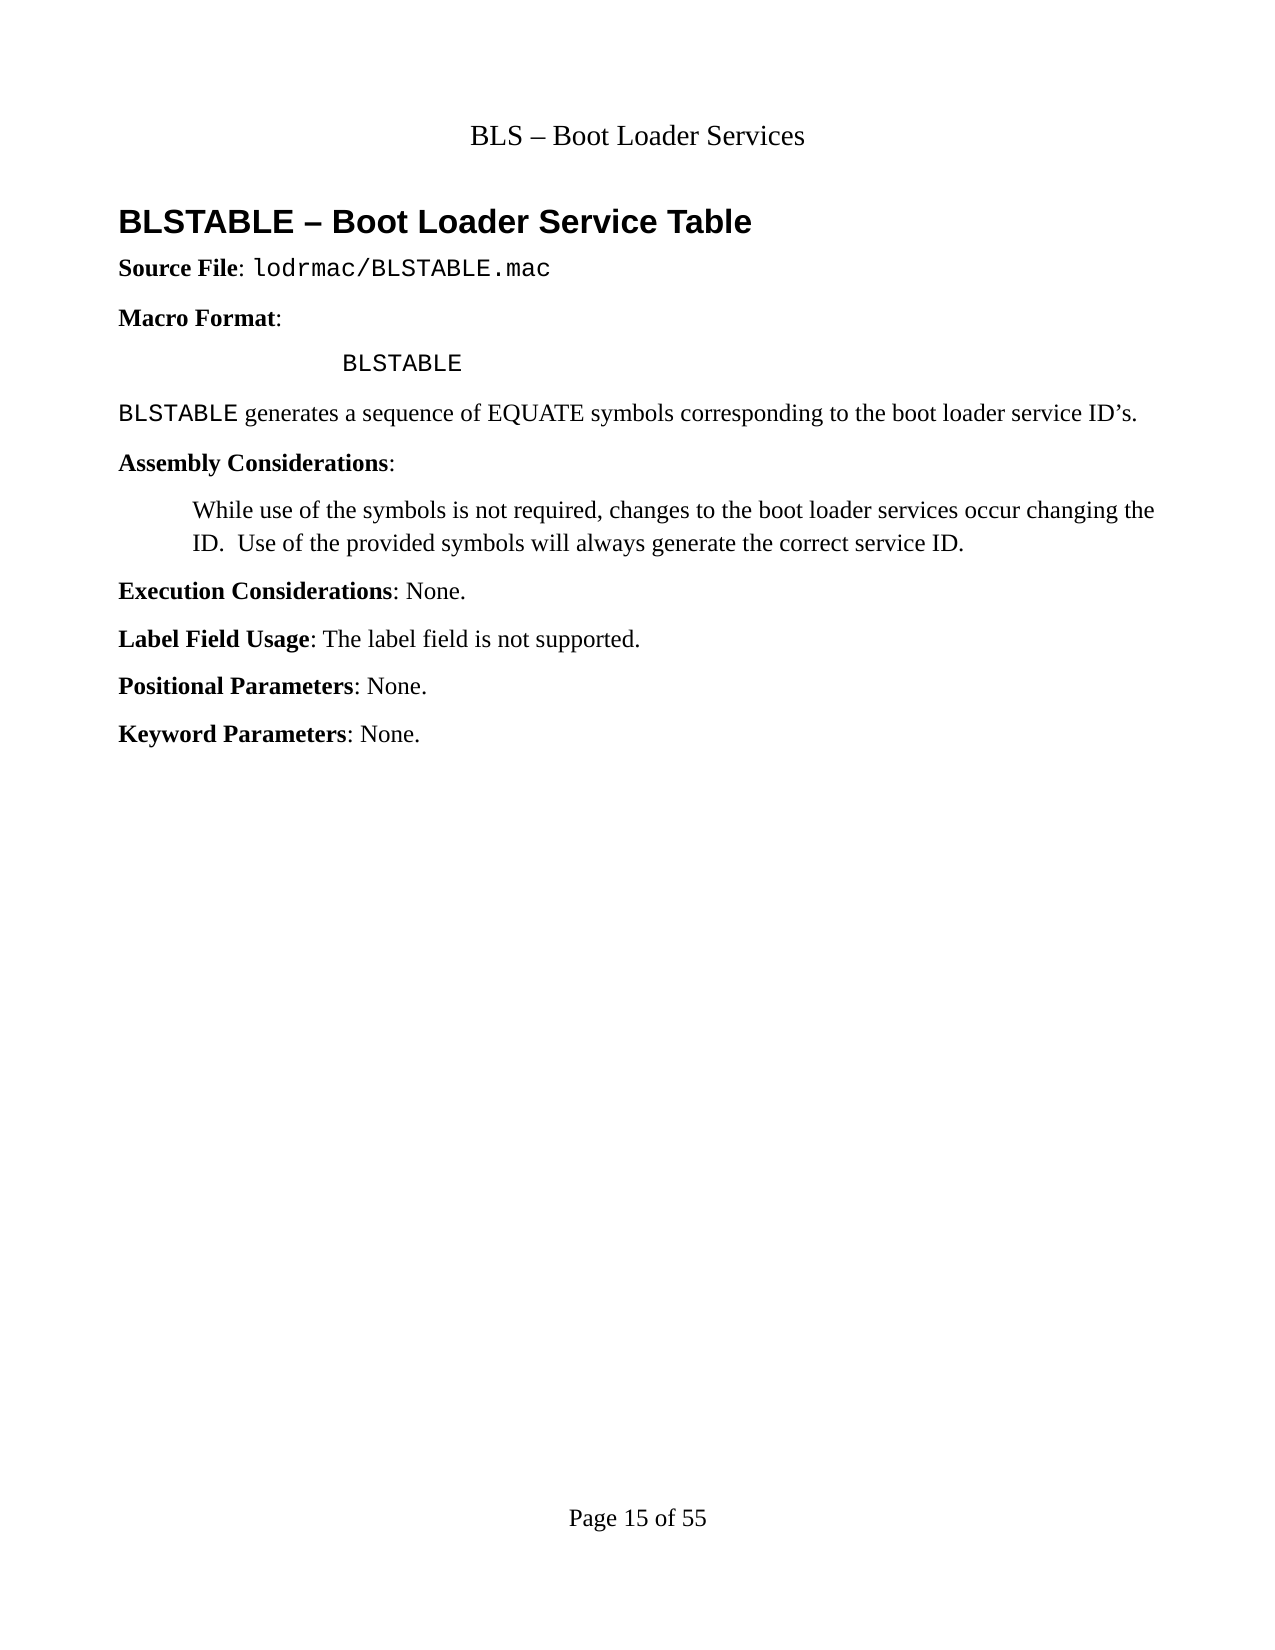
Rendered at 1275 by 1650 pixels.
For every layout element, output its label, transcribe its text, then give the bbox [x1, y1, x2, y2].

subtitle BLSTABLE – Boot Loader Service Table [118, 202, 1157, 241]
text BLSTABLE generates a sequence of EQUATE symbols corresponding to the boot loader service ID’s. [118, 398, 1157, 429]
text Keyword Parameters: None. [118, 719, 1157, 748]
text Macro Format: [118, 303, 1157, 332]
text While use of the symbols is not required, changes to the boot loader services occur changing the ID. Use of the provided symbols will always generate the correct service ID. [192, 495, 1157, 557]
text Execution Considerations: None. [118, 576, 1157, 605]
text Assembly Considerations: [118, 448, 1157, 477]
text Label Field Usage: The label field is not supported. [118, 624, 1157, 652]
text BLSTABLE [192, 351, 1157, 379]
text Positional Parameters: None. [118, 671, 1157, 700]
text Source File: lodrmac/BLSTABLE.mac [118, 253, 1157, 284]
